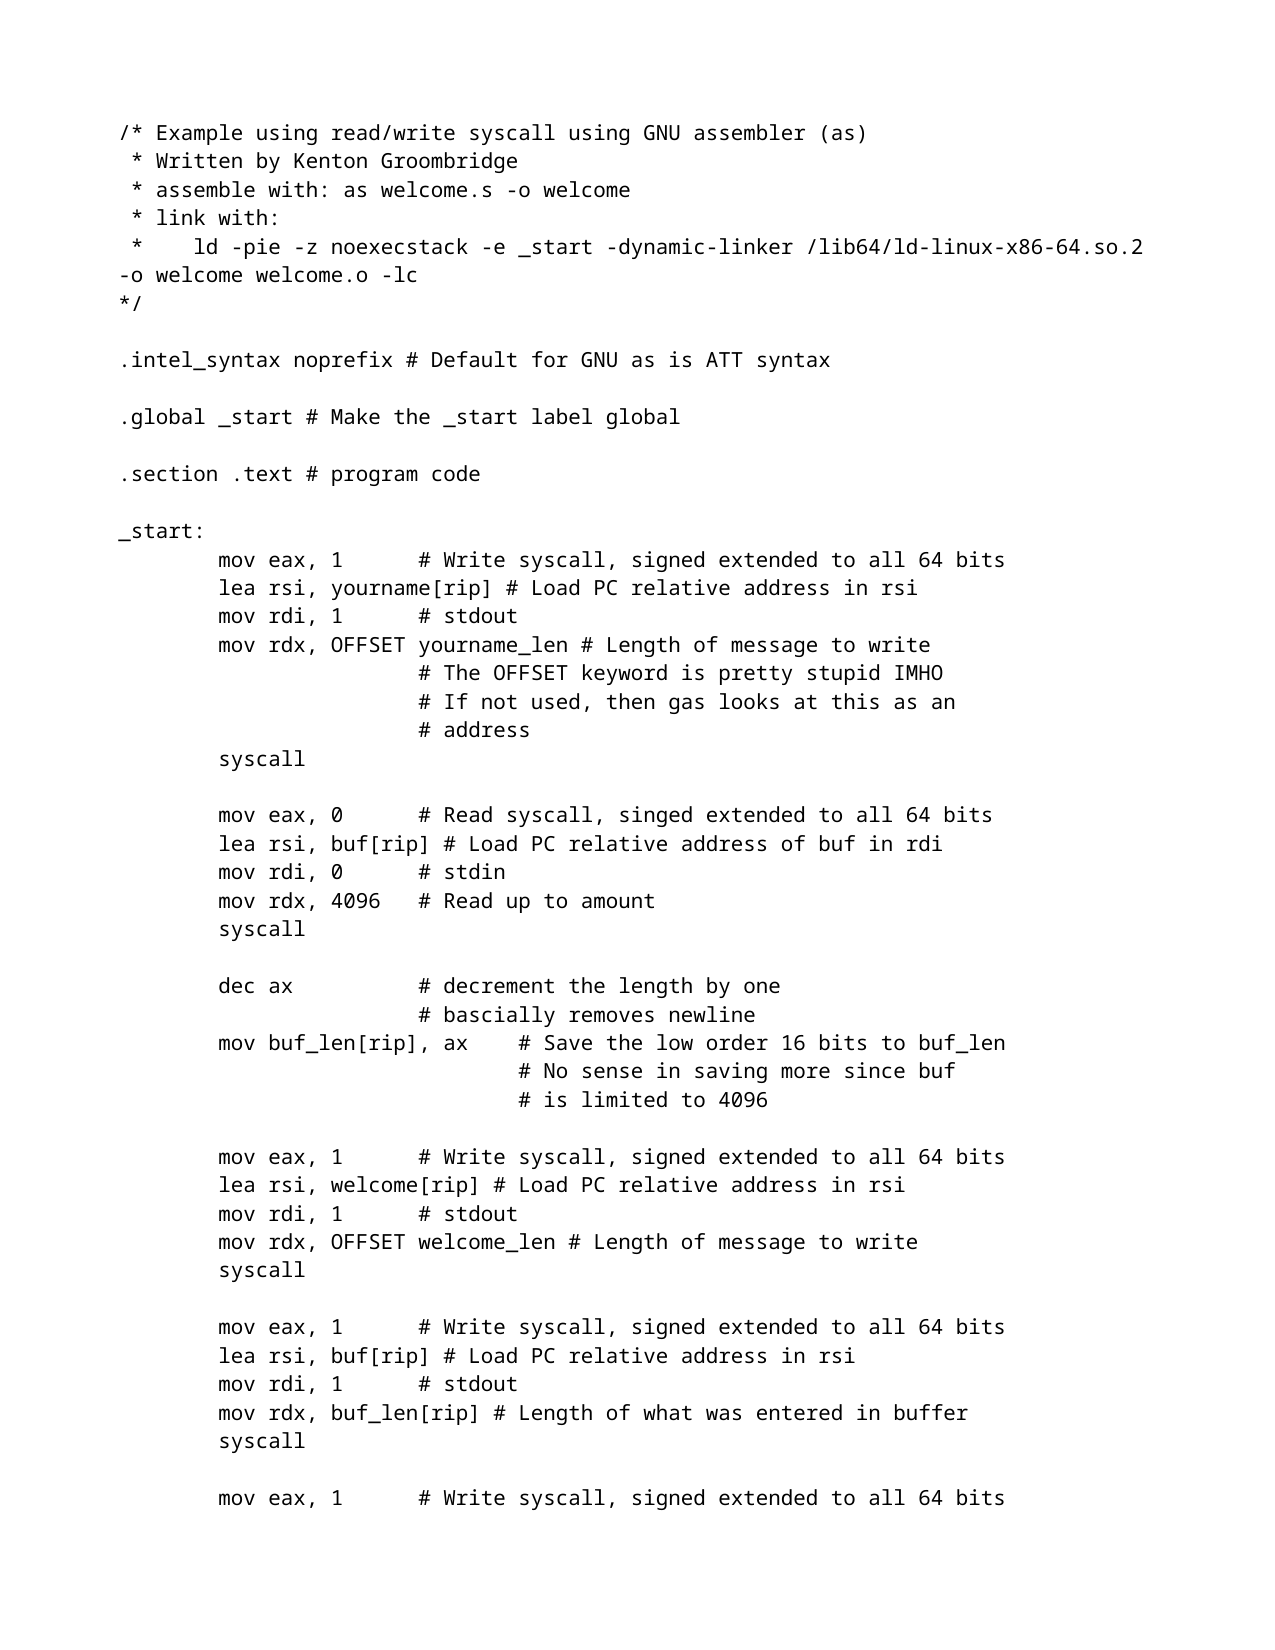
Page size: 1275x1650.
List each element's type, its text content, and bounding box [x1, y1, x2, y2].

text mov rdx, buf_len[rip] # Length of what was entered in buffer [118, 1398, 1157, 1426]
text # If not used, then gas looks at this as an [118, 687, 1157, 715]
text mov rdx, 4096 # Read up to amount [118, 886, 1157, 914]
text mov rdi, 1 # stdout [118, 602, 1157, 630]
text mov rdx, OFFSET welcome_len # Length of message to write [118, 1227, 1157, 1256]
text lea rsi, buf[rip] # Load PC relative address of buf in rdi [118, 829, 1157, 857]
text lea rsi, buf[rip] # Load PC relative address in rsi [118, 1341, 1157, 1369]
text mov eax, 0 # Read syscall, singed extended to all 64 bits [118, 801, 1157, 829]
text # address [118, 715, 1157, 744]
text syscall [118, 744, 1157, 772]
text _start: [118, 516, 1157, 545]
text syscall [118, 1426, 1157, 1455]
text dec ax # decrement the length by one [118, 971, 1157, 1000]
text * assemble with: as welcome.s -o welcome [118, 175, 1157, 203]
text * Written by Kenton Groombridge [118, 147, 1157, 175]
text lea rsi, yourname[rip] # Load PC relative address in rsi [118, 573, 1157, 602]
text syscall [118, 1256, 1157, 1284]
text mov buf_len[rip], ax # Save the low order 16 bits to buf_len [118, 1028, 1157, 1057]
text /* Example using read/write syscall using GNU assembler (as) [118, 118, 1157, 147]
text * link with: [118, 203, 1157, 232]
text mov rdx, OFFSET yourname_len # Length of message to write [118, 630, 1157, 658]
text # bascially removes newline [118, 1000, 1157, 1028]
text */ [118, 289, 1157, 317]
text .global _start # Make the _start label global [118, 402, 1157, 431]
text # The OFFSET keyword is pretty stupid IMHO [118, 658, 1157, 687]
text lea rsi, welcome[rip] # Load PC relative address in rsi [118, 1170, 1157, 1199]
text # is limited to 4096 [118, 1085, 1157, 1113]
text mov eax, 1 # Write syscall, signed extended to all 64 bits [118, 1312, 1157, 1341]
text .section .text # program code [118, 459, 1157, 488]
text .intel_syntax noprefix # Default for GNU as is ATT syntax [118, 346, 1157, 374]
text mov rdi, 1 # stdout [118, 1199, 1157, 1227]
text syscall [118, 914, 1157, 943]
text mov eax, 1 # Write syscall, signed extended to all 64 bits [118, 1483, 1157, 1512]
text # No sense in saving more since buf [118, 1057, 1157, 1085]
text mov rdi, 0 # stdin [118, 857, 1157, 886]
text * ld -pie -z noexecstack -e _start -dynamic-linker /lib64/ld-linux-x86-64.so.2 -o welcome welcome.o -lc [118, 232, 1157, 289]
text mov rdi, 1 # stdout [118, 1369, 1157, 1398]
text mov eax, 1 # Write syscall, signed extended to all 64 bits [118, 1142, 1157, 1170]
text mov eax, 1 # Write syscall, signed extended to all 64 bits [118, 545, 1157, 573]
